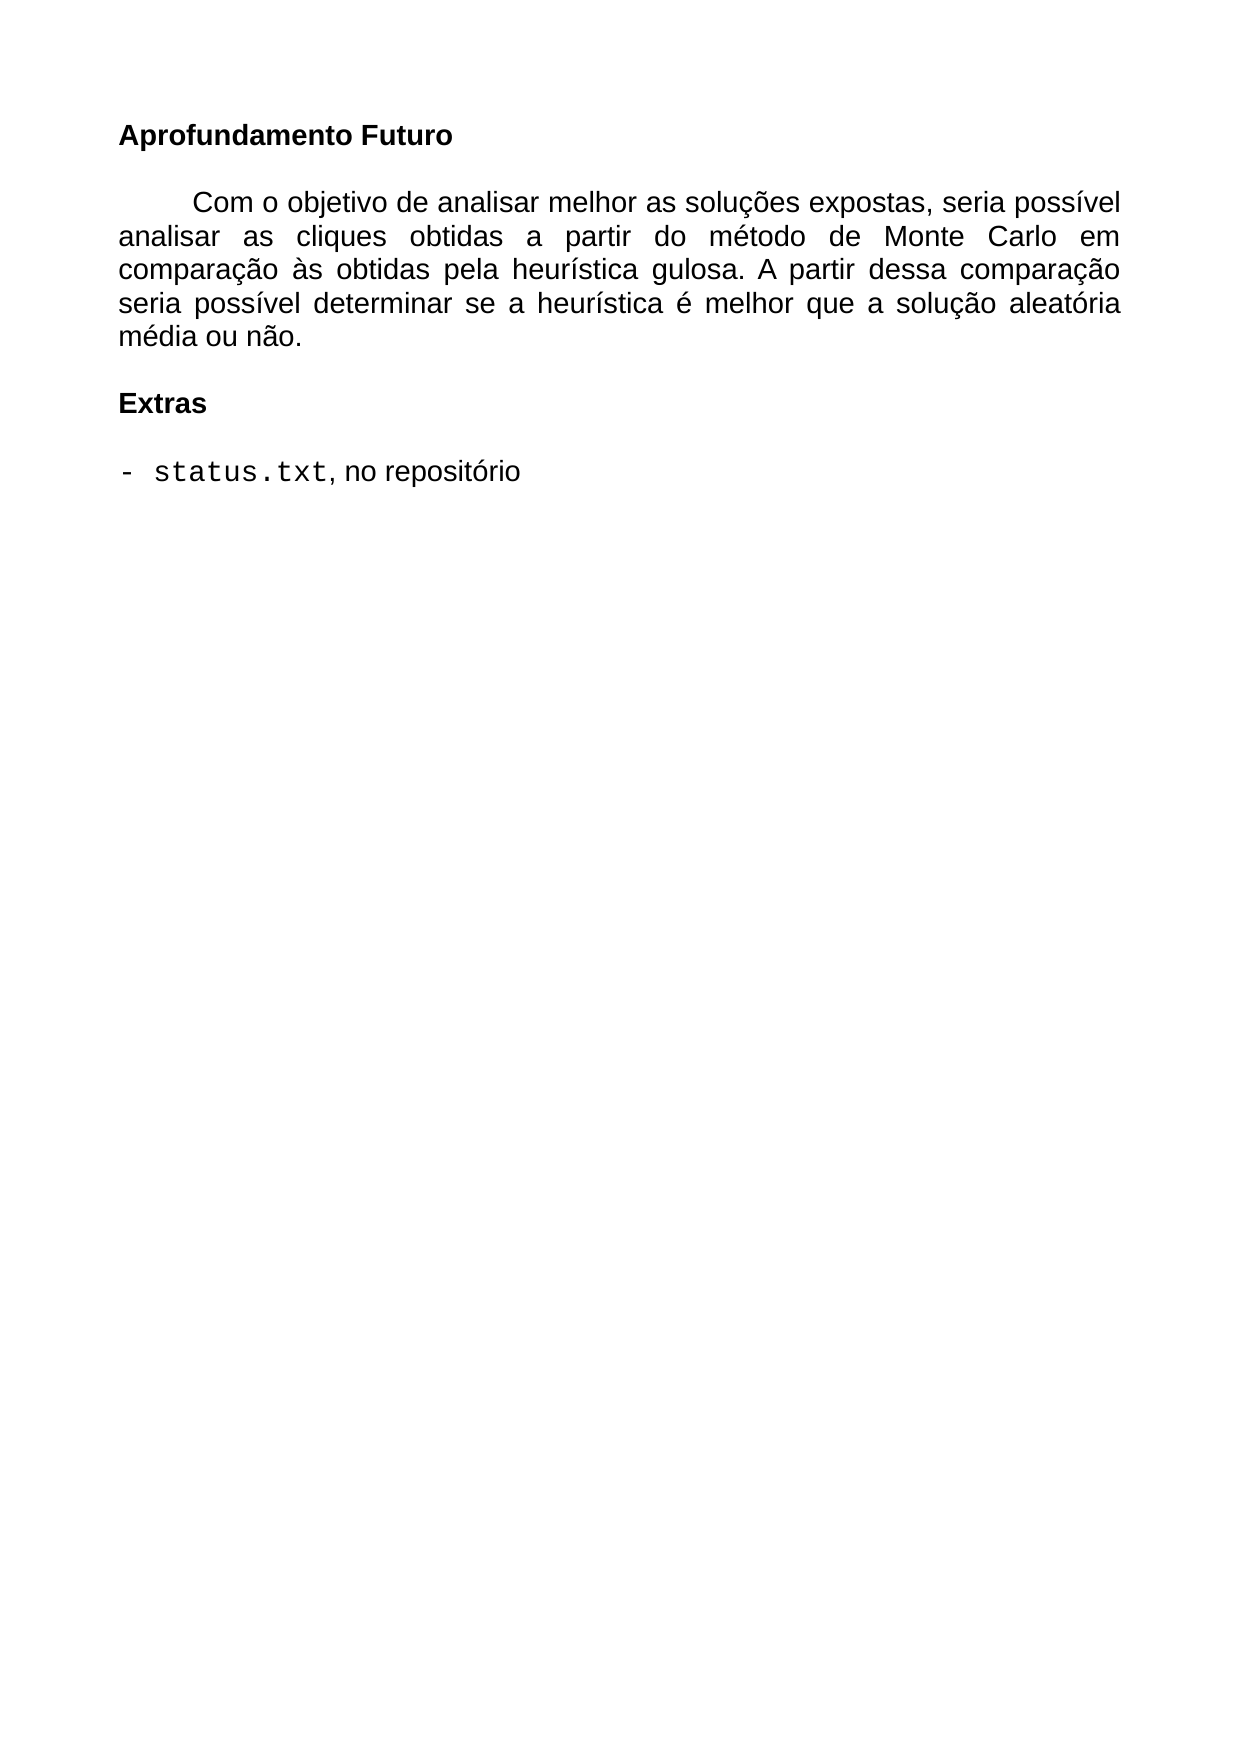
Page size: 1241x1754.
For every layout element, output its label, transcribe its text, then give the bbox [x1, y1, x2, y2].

text Extras [118, 386, 1122, 420]
text - status.txt, no repositório [118, 453, 1122, 490]
text Aprofundamento Futuro [118, 118, 1122, 152]
text Com o objetivo de analisar melhor as soluções expostas, seria possível analisar as cliques obtidas a partir do método de Monte Carlo em comparação às obtidas pela heurística gulosa. A partir dessa comparação seria possível determinar se a heurística é melhor que a solução aleatória média ou não. [118, 185, 1122, 353]
